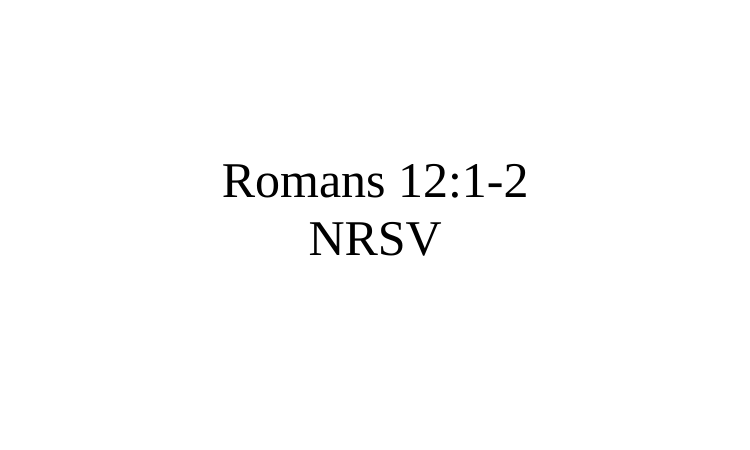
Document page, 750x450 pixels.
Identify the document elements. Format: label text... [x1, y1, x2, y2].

text NRSV [36, 208, 714, 266]
text Romans 12:1-2 [36, 151, 714, 208]
